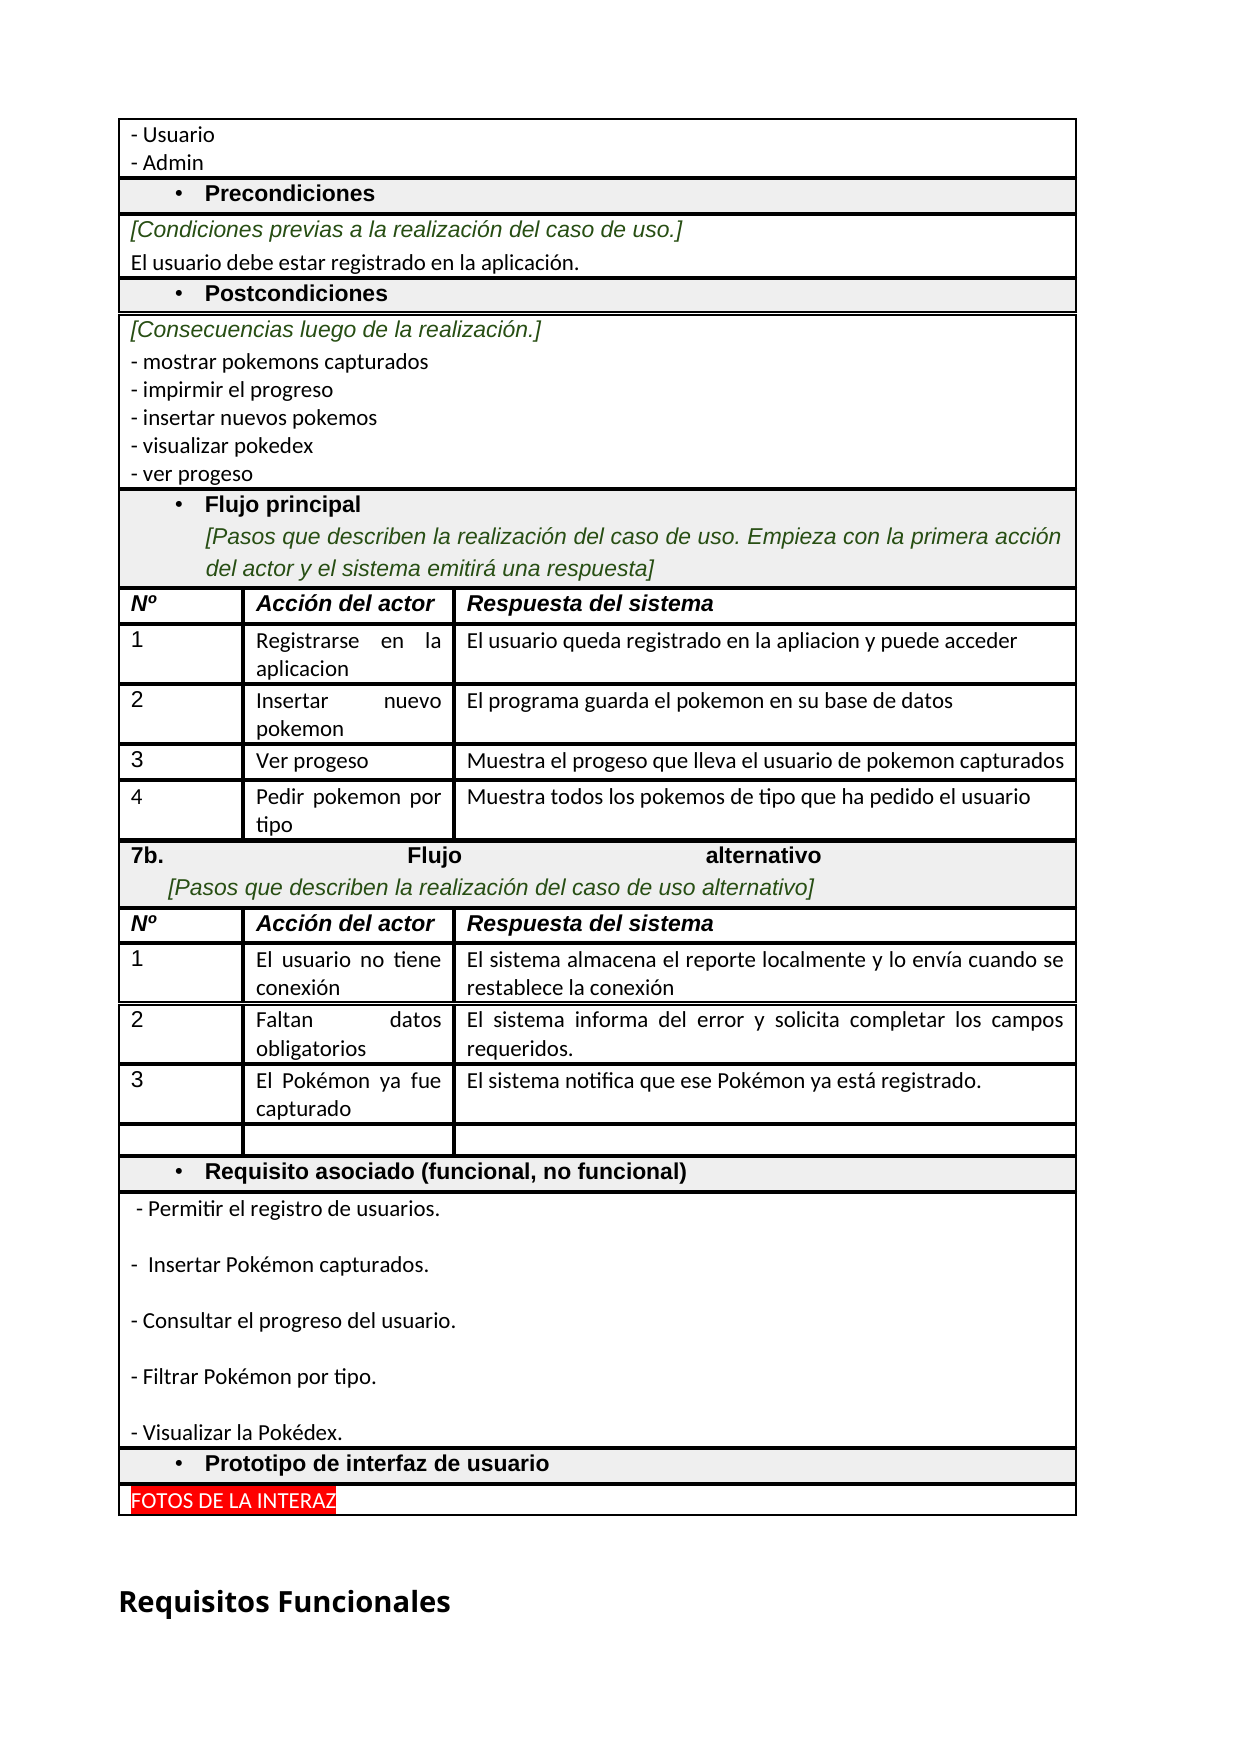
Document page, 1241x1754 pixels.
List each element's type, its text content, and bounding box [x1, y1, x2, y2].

table_cell Requisito asociado (funcional, no funcional) [120, 1158, 1075, 1190]
text Requisitos Funcionales [118, 1582, 1122, 1621]
table_cell 2 [120, 1006, 241, 1062]
table_cell Prototipo de interfaz de usuario [120, 1450, 1075, 1482]
table_cell El sistema almacena el reporte localmente y lo envía cuando se restablece la conexión [456, 945, 1075, 1001]
table_cell El sistema informa del error y solicita completar los campos requeridos. [456, 1006, 1075, 1062]
table_cell Acción del actor [245, 590, 452, 622]
table_cell 3 [120, 746, 241, 778]
table_cell [Condiciones previas a la realización del caso de uso.] El usuario debe estar registrado en la aplicación. [120, 216, 1075, 276]
table_cell Precondiciones [120, 180, 1075, 212]
table_cell 3 [120, 1066, 241, 1122]
table_cell [245, 1126, 452, 1154]
table_cell [Consecuencias luego de la realización.] - mostrar pokemons capturados - impirmir el progreso - insertar nuevos pokemos - visualizar pokedex - ver progeso [120, 316, 1075, 487]
table_cell 1 [120, 626, 241, 682]
table_cell FOTOS DE LA INTERAZ [120, 1486, 1075, 1514]
table_cell Flujo principal [Pasos que describen la realización del caso de uso. Empieza con la primera acción del actor y el sistema emitirá una respuesta] [120, 491, 1075, 586]
table_cell El usuario no tiene conexión [245, 945, 452, 1001]
table_cell Registrarse en la aplicacion [245, 626, 452, 682]
table_cell - Permitir el registro de usuarios. - Insertar Pokémon capturados. - Consultar el progreso del usuario. - Filtrar Pokémon por tipo. - Visualizar la Pokédex. [120, 1194, 1075, 1446]
table_cell Insertar nuevo pokemon [245, 686, 452, 742]
table_cell 1 [120, 945, 241, 1001]
table_cell Muestra todos los pokemos de tipo que ha pedido el usuario [456, 782, 1075, 838]
table_cell - Usuario - Admin [120, 120, 1075, 176]
table_cell 4 [120, 782, 241, 838]
table_cell 7b. Flujo alternativo [Pasos que describen la realización del caso de uso alternativo] [120, 843, 1075, 906]
table_cell Pedir pokemon por tipo [245, 782, 452, 838]
table_cell El programa guarda el pokemon en su base de datos [456, 686, 1075, 742]
table_cell Postcondiciones [120, 280, 1075, 311]
table_cell Muestra el progeso que lleva el usuario de pokemon capturados [456, 746, 1075, 778]
table_cell [120, 1126, 241, 1154]
table_cell Ver progeso [245, 746, 452, 778]
table_cell Nº [120, 910, 241, 941]
table_cell Respuesta del sistema [456, 590, 1075, 622]
table_cell El sistema notifica que ese Pokémon ya está registrado. [456, 1066, 1075, 1122]
table_cell Acción del actor [245, 910, 452, 941]
table_cell Respuesta del sistema [456, 910, 1075, 941]
table_cell [456, 1126, 1075, 1154]
table_cell El Pokémon ya fue capturado [245, 1066, 452, 1122]
table_cell Faltan datos obligatorios [245, 1006, 452, 1062]
table_cell 2 [120, 686, 241, 742]
table_cell El usuario queda registrado en la apliacion y puede acceder [456, 626, 1075, 682]
table_cell Nº [120, 590, 241, 622]
